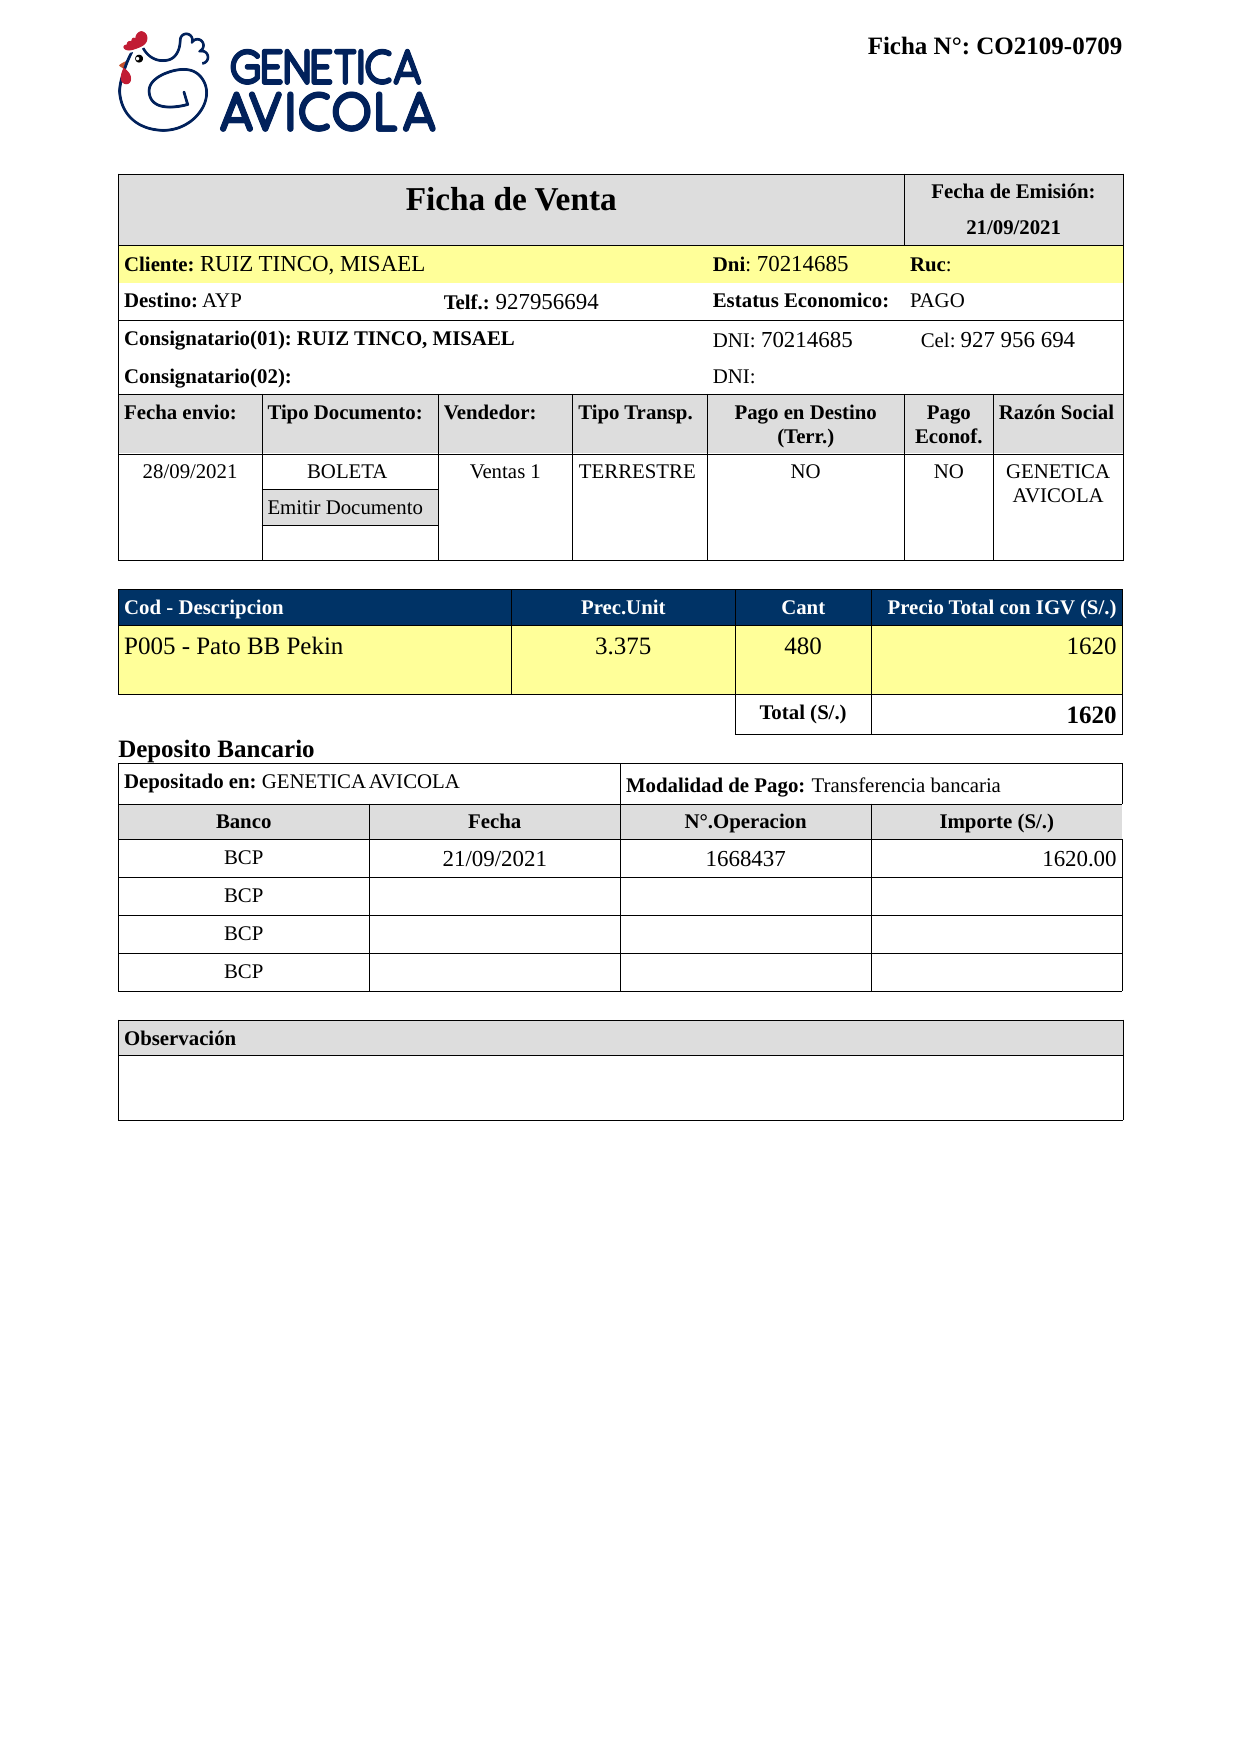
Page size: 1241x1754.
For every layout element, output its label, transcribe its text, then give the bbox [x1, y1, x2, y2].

table_header Prec.Unit [512, 590, 735, 625]
table_cell Destino: AYP [119, 283, 438, 320]
table_cell Dni: 70214685 [707, 246, 904, 283]
table_cell Telf.: 927956694 [438, 283, 707, 320]
table_cell [872, 954, 1122, 991]
table_cell DNI: 70214685 [707, 321, 915, 358]
text Deposito Bancario [118, 734, 1122, 763]
table_cell [370, 878, 620, 915]
table_cell BCP [119, 878, 369, 915]
table_cell BCP [119, 954, 369, 991]
table_cell TERRESTRE [573, 455, 707, 560]
table_cell GENETICA AVICOLA [994, 455, 1123, 560]
table_cell [621, 916, 871, 953]
table_cell Estatus Economico: [707, 283, 904, 320]
table_cell 21/09/2021 [905, 209, 1123, 245]
table_header Ficha de Venta [119, 175, 904, 245]
table_cell Ruc: [904, 246, 1123, 283]
table_cell PAGO [904, 283, 1123, 320]
table_header Precio Total con IGV (S/.) [872, 590, 1122, 625]
table_header Cod - Descripcion [119, 590, 511, 625]
table_cell DNI: [707, 358, 1123, 394]
table_header Modalidad de Pago: Transferencia bancaria [621, 764, 1122, 803]
table_cell [370, 954, 620, 991]
table_cell [118, 695, 511, 734]
table_cell NO [905, 455, 993, 560]
table_cell Fecha envio: [119, 395, 262, 453]
table_cell BOLETA [263, 455, 438, 489]
table_cell NO [708, 455, 904, 560]
table_cell Cliente: RUIZ TINCO, MISAEL [119, 246, 707, 283]
picture [118, 31, 436, 132]
table_cell 1668437 [621, 840, 871, 877]
table_cell Pago Econof. [905, 395, 993, 453]
table_header Depositado en: GENETICA AVICOLA [119, 764, 620, 803]
table_cell 480 [736, 626, 871, 694]
table_cell Tipo Documento: [263, 395, 438, 453]
table_cell Cel: 927 956 694 [915, 321, 1123, 358]
table_cell Total (S/.) [736, 695, 871, 734]
table_cell Consignatario(02): [119, 358, 707, 394]
table_cell N°.Operacion [621, 805, 871, 839]
table_cell [621, 878, 871, 915]
table_cell 21/09/2021 [370, 840, 620, 877]
table_cell [621, 954, 871, 991]
table_cell 1620.00 [872, 840, 1122, 877]
table_cell Tipo Transp. [573, 395, 707, 453]
table_cell P005 - Pato BB Pekin [119, 626, 511, 694]
table_cell Banco [119, 805, 369, 839]
table_header Fecha de Emisión: [905, 175, 1123, 209]
table_cell 1620 [872, 695, 1122, 734]
table_cell [872, 878, 1122, 915]
table_cell [872, 916, 1122, 953]
table_cell Consignatario(01): RUIZ TINCO, MISAEL [119, 321, 707, 358]
table_cell Ventas 1 [439, 455, 572, 560]
table_cell BCP [119, 916, 369, 953]
table_cell Emitir Documento [263, 490, 438, 525]
table_cell Pago en Destino (Terr.) [708, 395, 904, 453]
table_cell Vendedor: [439, 395, 572, 453]
table_cell [119, 1056, 1123, 1119]
table_header Cant [736, 590, 871, 625]
table_cell [263, 526, 438, 560]
table_cell [370, 916, 620, 953]
table_header Observación [119, 1021, 1123, 1055]
table_cell [511, 695, 735, 734]
table_cell 1620 [872, 626, 1122, 694]
table_cell Razón Social [994, 395, 1123, 453]
table_cell BCP [119, 840, 369, 877]
table_cell 3.375 [512, 626, 735, 694]
table_cell Importe (S/.) [872, 805, 1122, 839]
table_cell 28/09/2021 [119, 455, 262, 560]
table_cell Fecha [370, 805, 620, 839]
